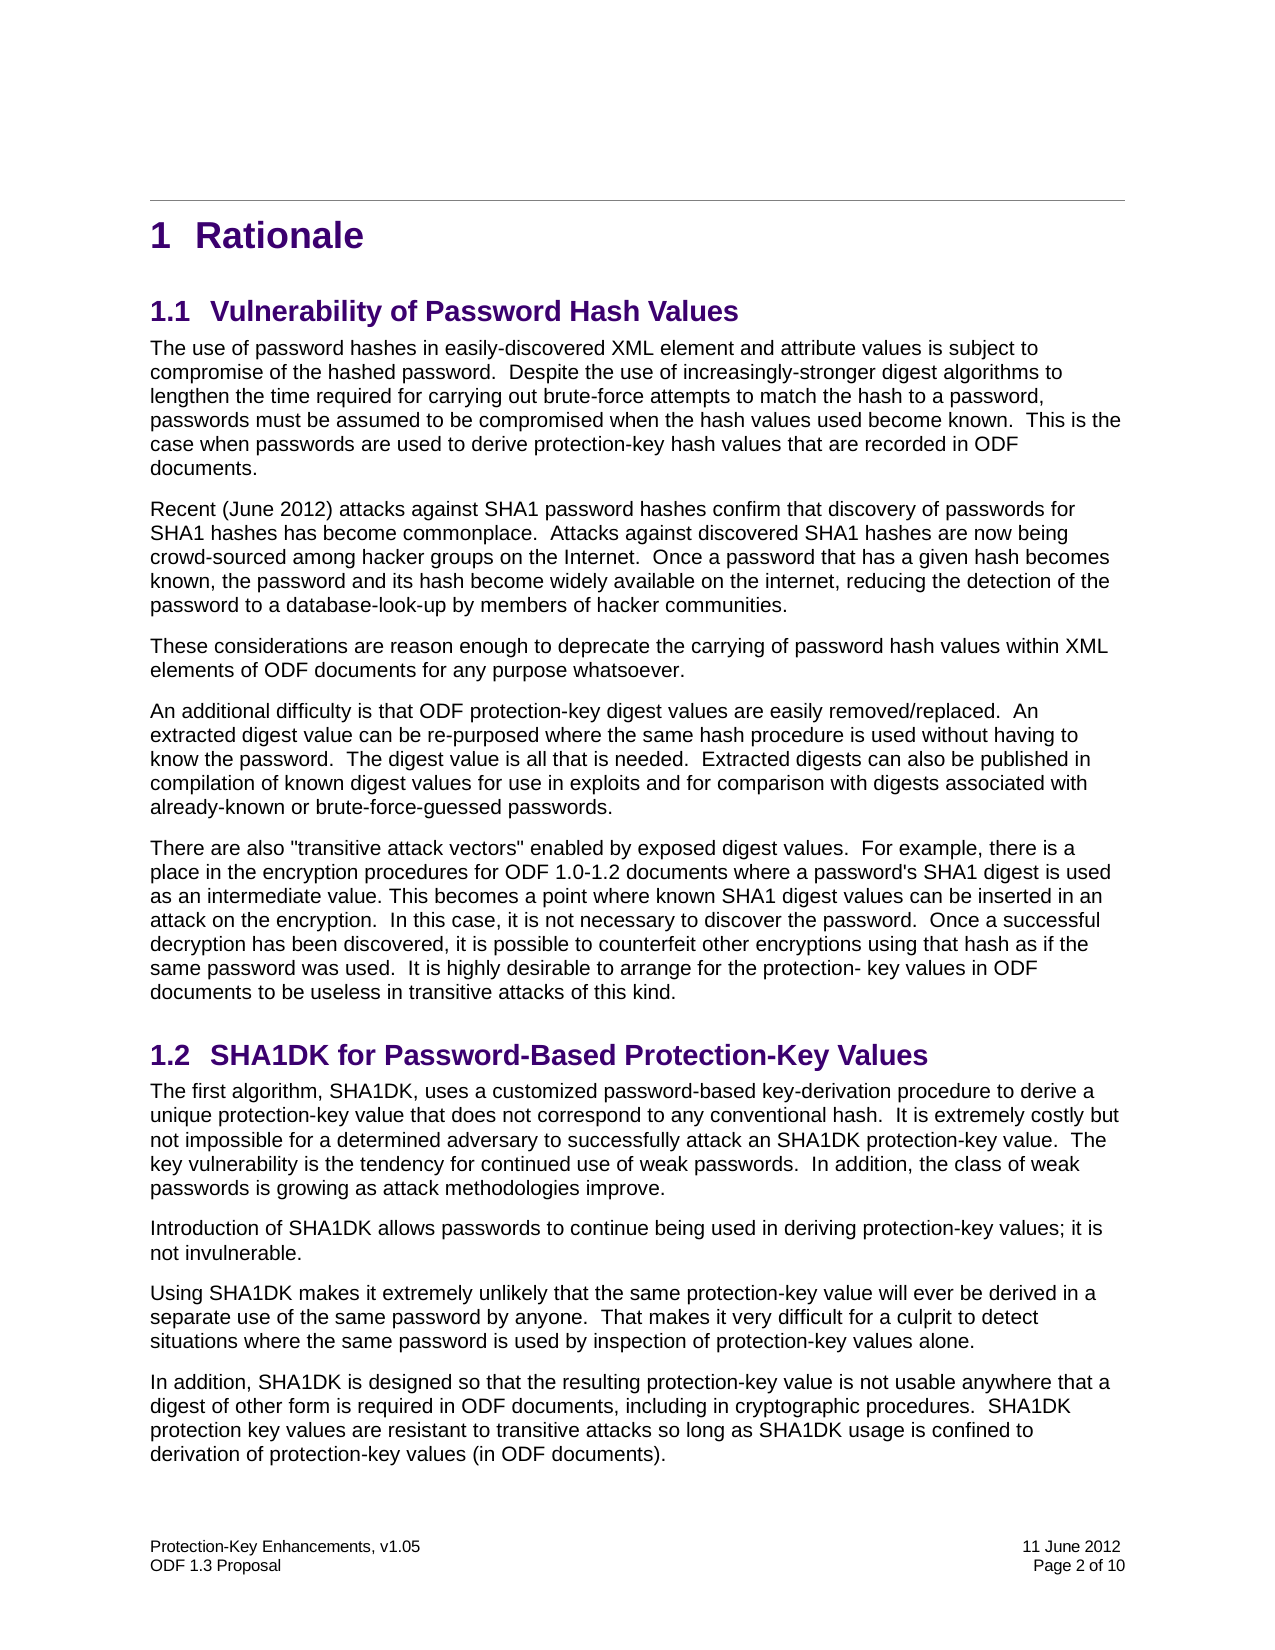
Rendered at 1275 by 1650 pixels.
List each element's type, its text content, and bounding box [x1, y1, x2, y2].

subtitle Vulnerability of Password Hash Values [150, 294, 1125, 328]
text Recent (June 2012) attacks against SHA1 password hashes confirm that discovery of passwords for SHA1 hashes has become commonplace. Attacks against discovered SHA1 hashes are now being crowd-sourced among hacker groups on the Internet. Once a password that has a given hash becomes known, the password and its hash become widely available on the internet, reducing the detection of the password to a database-look-up by members of hacker communities. [150, 497, 1125, 617]
text There are also "transitive attack vectors" enabled by exposed digest values. For example, there is a place in the encryption procedures for ODF 1.0-1.2 documents where a password's SHA1 digest is used as an intermediate value. This becomes a point where known SHA1 digest values can be inserted in an attack on the encryption. In this case, it is not necessary to discover the password. Once a successful decryption has been discovered, it is possible to counterfeit other encryptions using that hash as if the same password was used. It is highly desirable to arrange for the protection- key values in ODF documents to be useless in transitive attacks of this kind. [150, 836, 1125, 1004]
subtitle SHA1DK for Password-Based Protection-Key Values [150, 1037, 1125, 1071]
text The first algorithm, SHA1DK, uses a customized password-based key-derivation procedure to derive a unique protection-key value that does not correspond to any conventional hash. It is extremely costly but not impossible for a determined adversary to successfully attack an SHA1DK protection-key value. The key vulnerability is the tendency for continued use of weak passwords. In addition, the class of weak passwords is growing as attack methodologies improve. [150, 1079, 1125, 1200]
subtitle Rationale [150, 201, 1125, 257]
text These considerations are reason enough to deprecate the carrying of password hash values within XML elements of ODF documents for any purpose whatsoever. [150, 634, 1125, 682]
text Introduction of SHA1DK allows passwords to continue being used in deriving protection-key values; it is not invulnerable. [150, 1216, 1125, 1264]
text An additional difficulty is that ODF protection-key digest values are easily removed/replaced. An extracted digest value can be re-purposed where the same hash procedure is used without having to know the password. The digest value is all that is needed. Extracted digests can also be published in compilation of known digest values for use in exploits and for comparison with digests associated with already-known or brute-force-guessed passwords. [150, 699, 1125, 819]
text The use of password hashes in easily-discovered XML element and attribute values is subject to compromise of the hashed password. Despite the use of increasingly-stronger digest algorithms to lengthen the time required for carrying out brute-force attempts to match the hash to a password, passwords must be assumed to be compromised when the hash values used become known. This is the case when passwords are used to derive protection-key hash values that are recorded in ODF documents. [150, 336, 1125, 480]
text Using SHA1DK makes it extremely unlikely that the same protection-key value will ever be derived in a separate use of the same password by anyone. That makes it very difficult for a culprit to detect situations where the same password is used by inspection of protection-key values alone. [150, 1281, 1125, 1353]
text In addition, SHA1DK is designed so that the resulting protection-key value is not usable anywhere that a digest of other form is required in ODF documents, including in cryptographic procedures. SHA1DK protection key values are resistant to transitive attacks so long as SHA1DK usage is confined to derivation of protection-key values (in ODF documents). [150, 1370, 1125, 1466]
